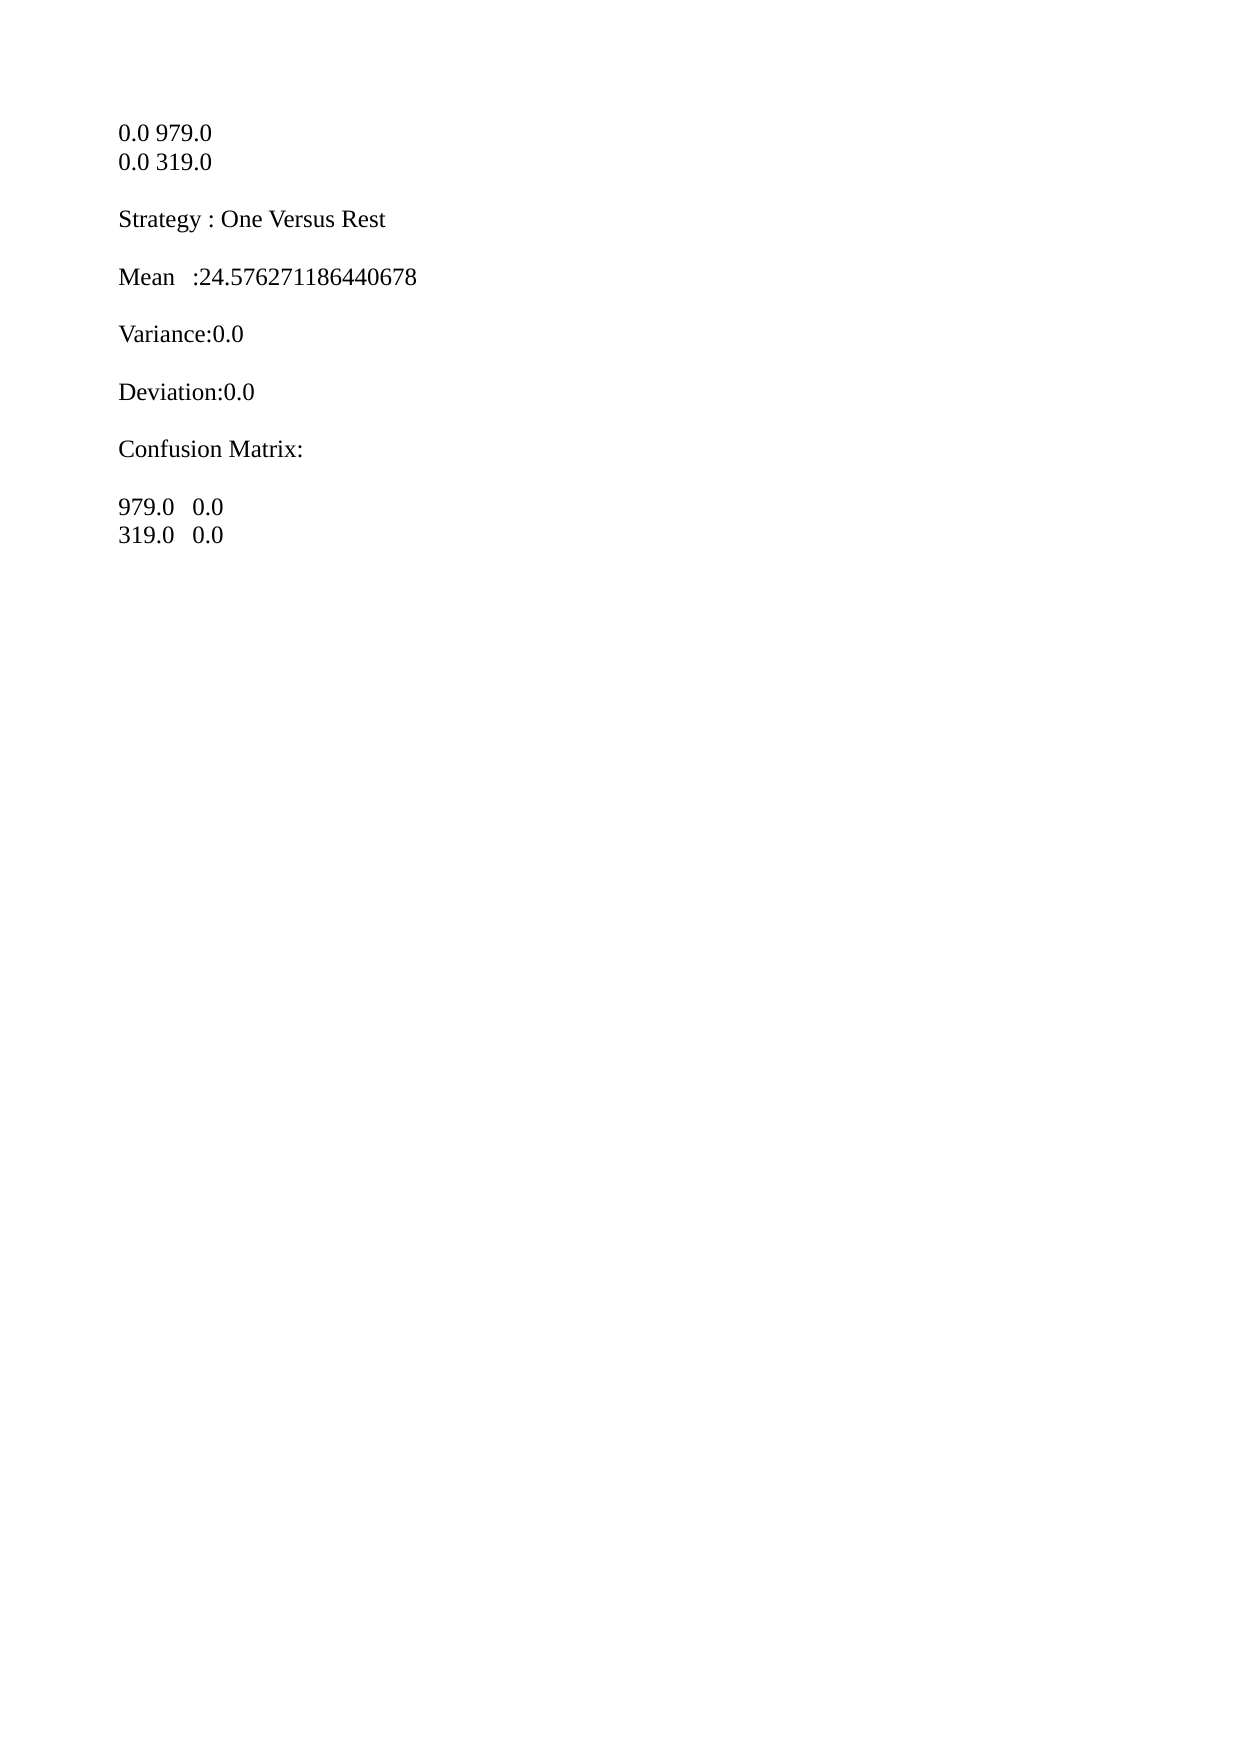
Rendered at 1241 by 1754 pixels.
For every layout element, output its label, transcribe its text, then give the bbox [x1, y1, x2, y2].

text 979.0 0.0 [118, 492, 1122, 521]
text 0.0 319.0 [118, 147, 1122, 176]
text Mean :24.576271186440678 [118, 262, 1122, 291]
text Deviation:0.0 [118, 377, 1122, 406]
text 0.0 979.0 [118, 118, 1122, 147]
text 319.0 0.0 [118, 521, 1122, 549]
text Confusion Matrix: [118, 434, 1122, 463]
text Strategy : One Versus Rest [118, 204, 1122, 233]
text Variance:0.0 [118, 319, 1122, 348]
